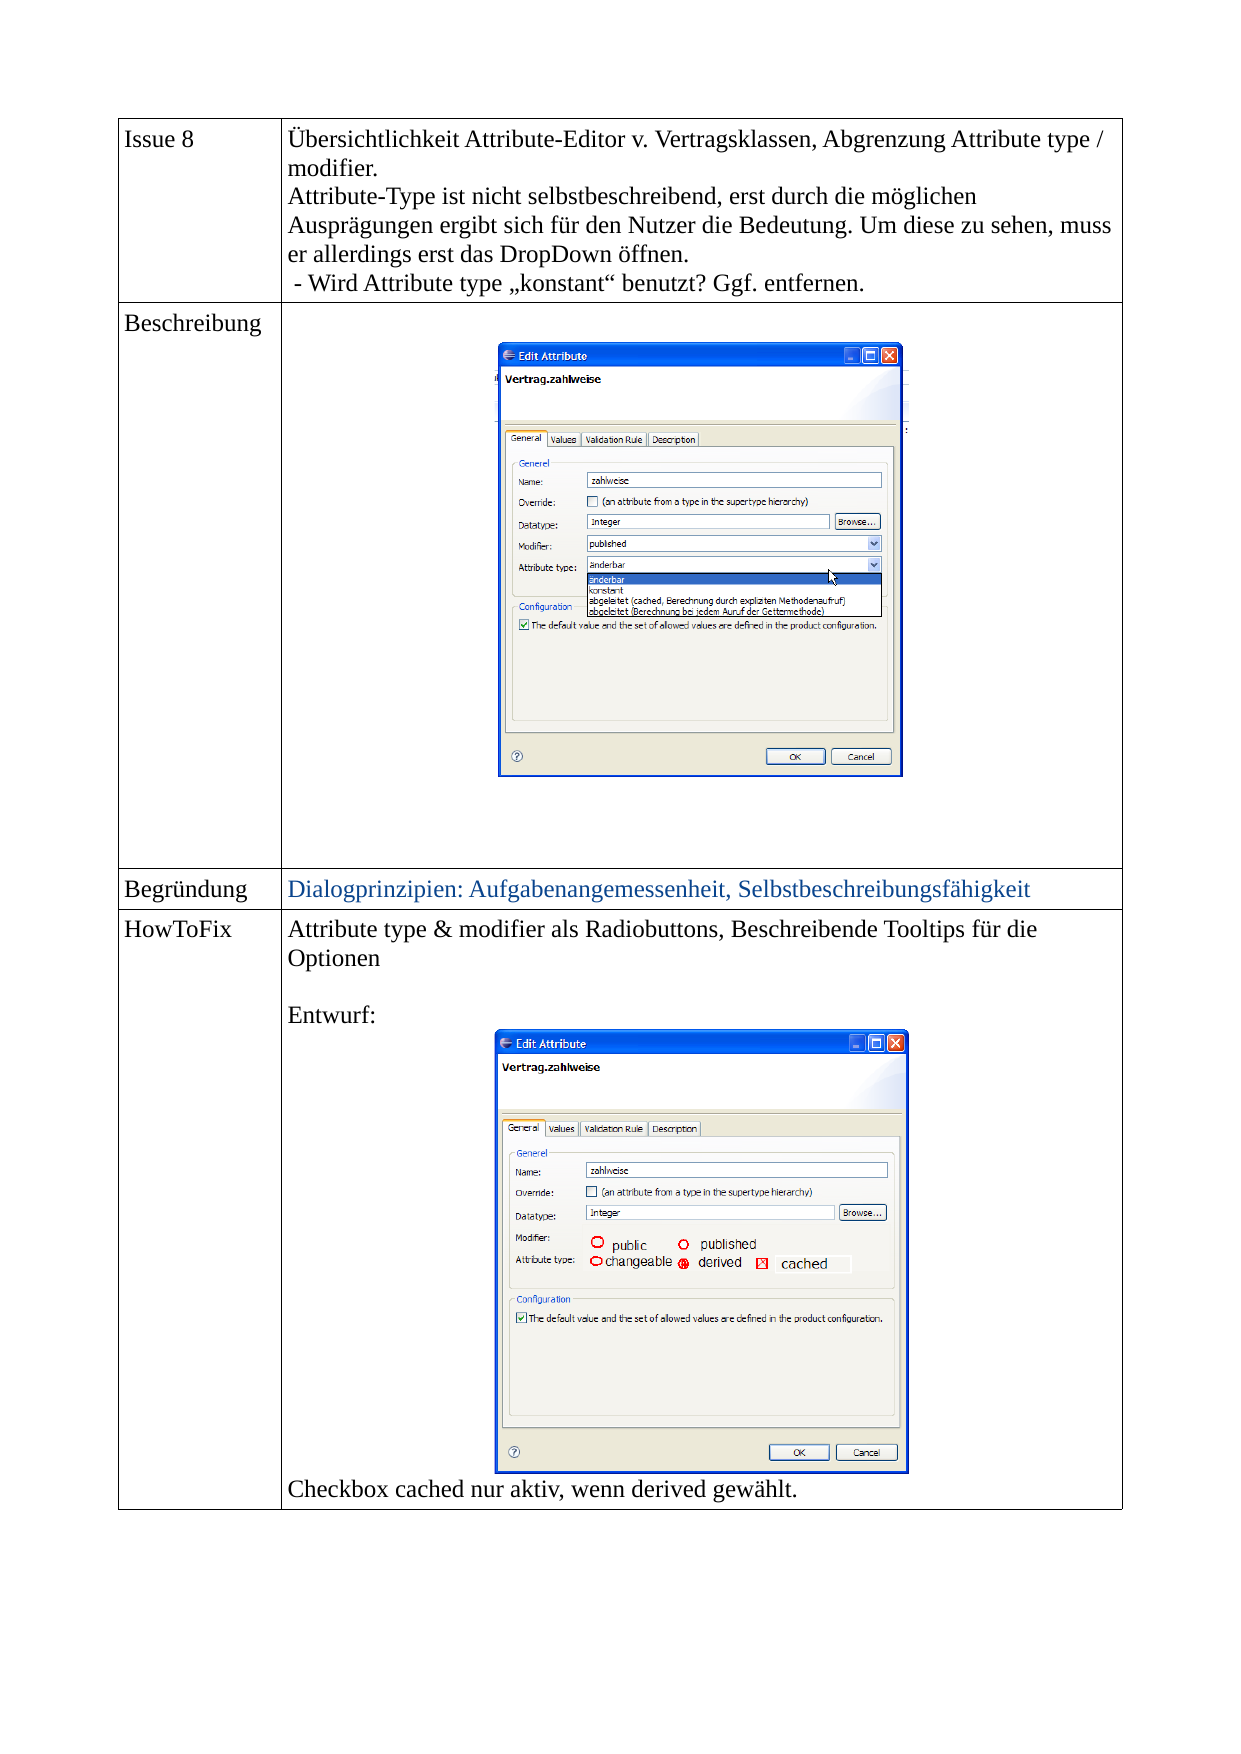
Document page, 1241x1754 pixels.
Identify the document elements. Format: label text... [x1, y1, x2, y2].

table_cell Begründung [119, 869, 281, 908]
picture [494, 336, 909, 777]
table_header Übersichtlichkeit Attribute-Editor v. Vertragsklassen, Abgrenzung Attribute type / modifier. Attribute-Type ist nicht selbstbeschreibend, erst durch die möglichen Ausprägungen ergibt sich für den Nutzer die Bedeutung. Um diese zu sehen, muss er allerdings erst das DropDown öffnen. - Wird Attribute type „konstant“ benutzt? Ggf. entfernen. [282, 119, 1122, 302]
table_cell HowToFix [119, 910, 281, 1508]
table_header Issue 8 [119, 119, 281, 302]
table_cell [282, 303, 1122, 868]
table_cell Dialogprinzipien: Aufgabenangemessenheit, Selbstbeschreibungsfähigkeit [282, 869, 1122, 908]
picture [494, 1029, 909, 1474]
table_cell Attribute type & modifier als Radiobuttons, Beschreibende Tooltips für die Optionen Entwurf: Checkbox cached nur aktiv, wenn derived gewählt. [282, 910, 1122, 1508]
table_cell Beschreibung [119, 303, 281, 868]
